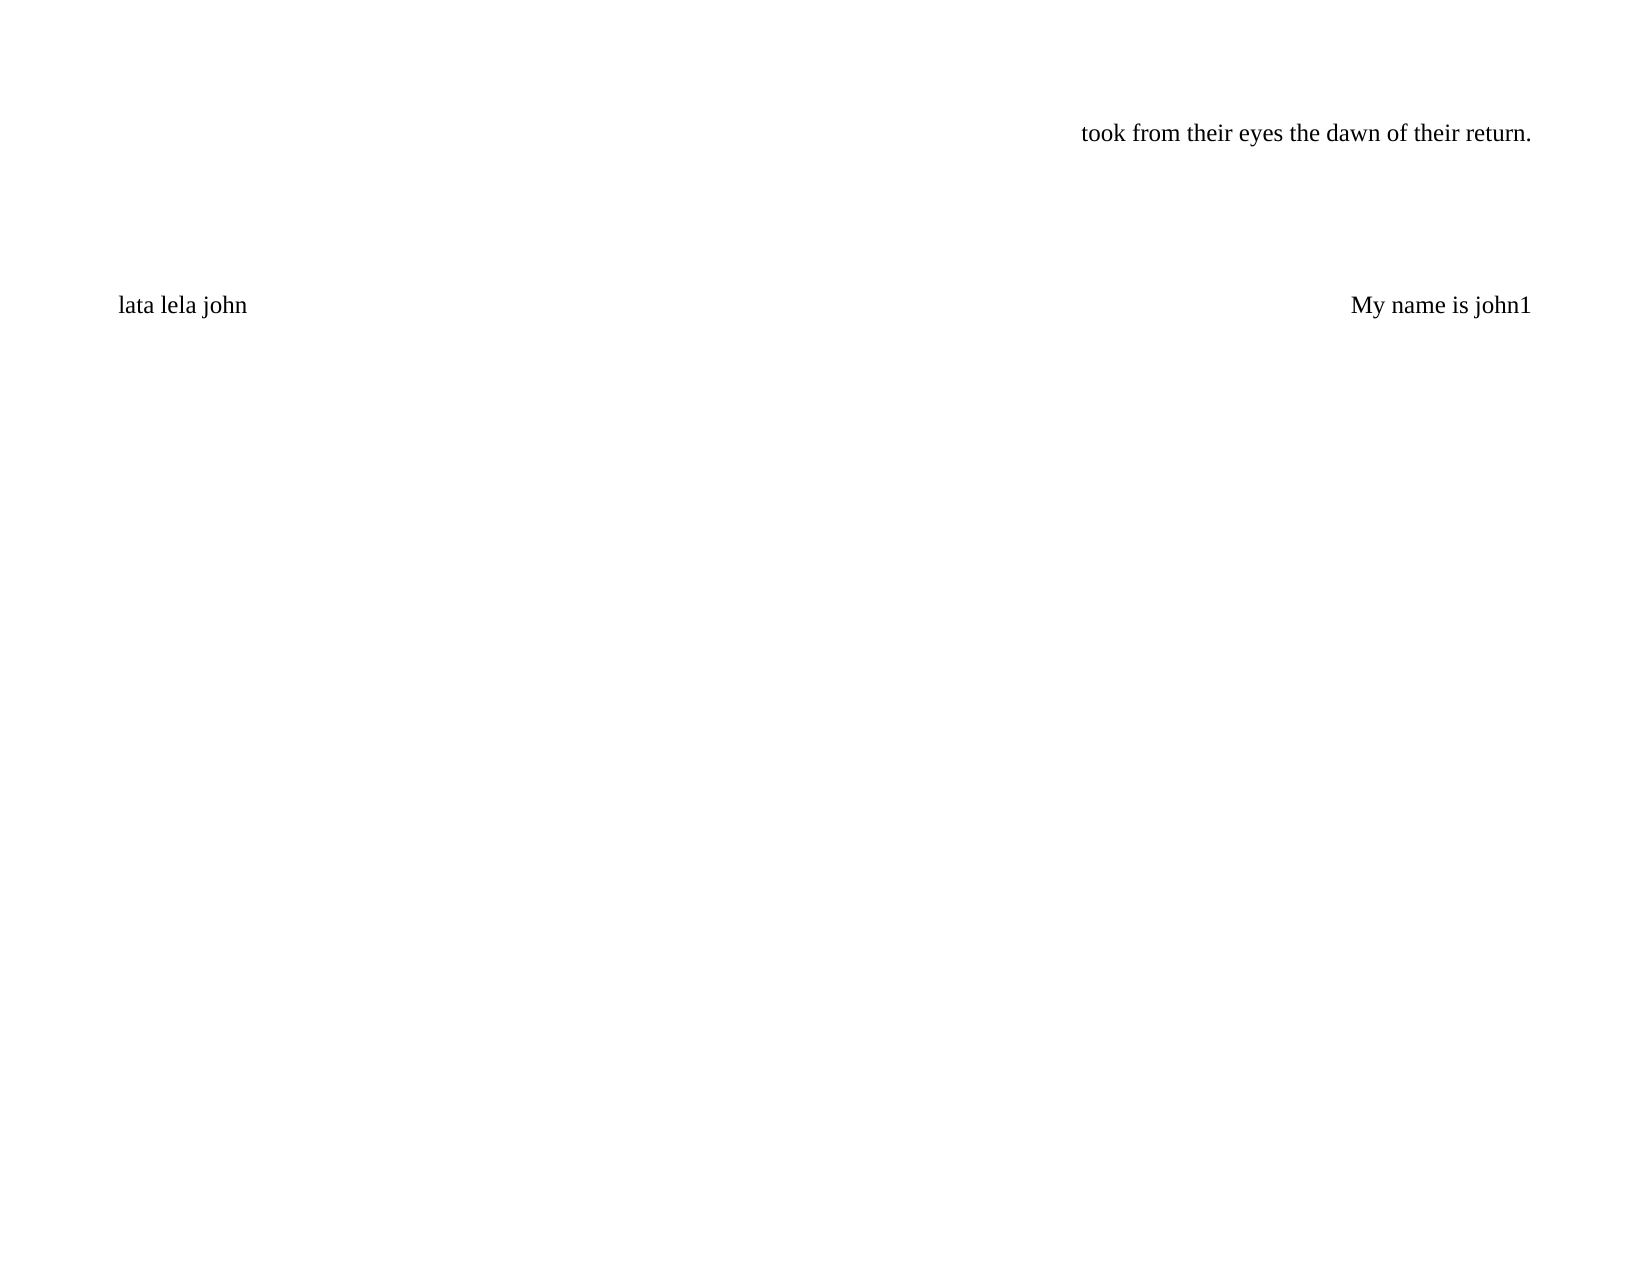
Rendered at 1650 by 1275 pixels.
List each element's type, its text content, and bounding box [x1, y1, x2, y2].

text took from their eyes the dawn of their return. [118, 118, 1532, 147]
text lata lela john My name is john1 [118, 291, 1532, 319]
